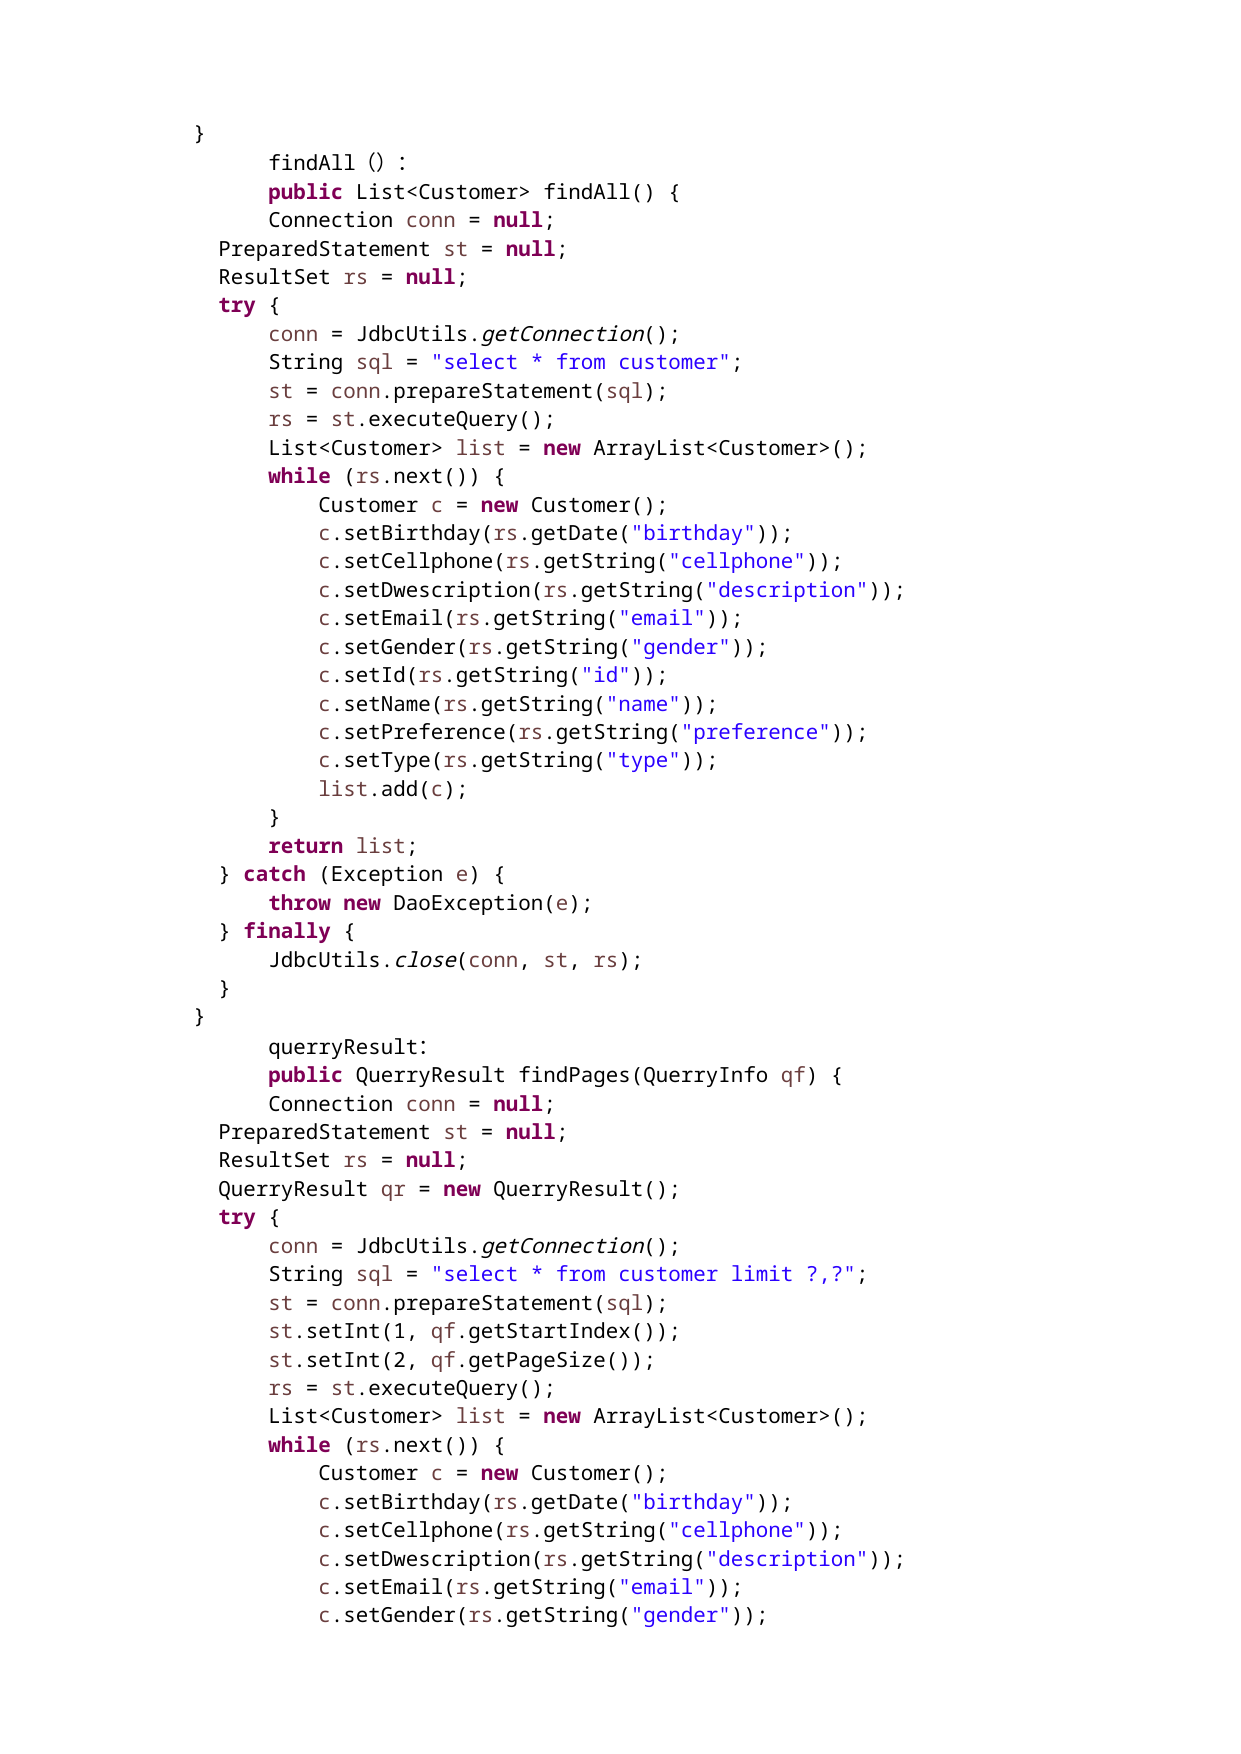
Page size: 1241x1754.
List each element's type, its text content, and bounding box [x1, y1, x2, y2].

text PreparedStatement st = null; [118, 1117, 1122, 1146]
text c.setEmail(rs.getString("email")); [118, 1572, 1122, 1601]
text } catch (Exception e) { [118, 859, 1122, 888]
text c.setDwescription(rs.getString("description")); [118, 1544, 1122, 1572]
text c.setCellphone(rs.getString("cellphone")); [118, 547, 1122, 575]
text c.setGender(rs.getString("gender")); [118, 632, 1122, 660]
text QuerryResult qr = new QuerryResult(); [118, 1174, 1122, 1202]
text public List<Customer> findAll() { [118, 177, 1122, 205]
text c.setName(rs.getString("name")); [118, 689, 1122, 717]
text rs = st.executeQuery(); [118, 1373, 1122, 1402]
text Customer c = new Customer(); [118, 490, 1122, 518]
text } finally { [118, 916, 1122, 945]
text JdbcUtils.close(conn, st, rs); [118, 945, 1122, 973]
text } [118, 973, 1122, 1002]
text PreparedStatement st = null; [118, 234, 1122, 262]
text list.add(c); [118, 774, 1122, 802]
text findAll（）： [118, 147, 1122, 177]
text Customer c = new Customer(); [118, 1458, 1122, 1487]
text c.setBirthday(rs.getDate("birthday")); [118, 518, 1122, 547]
text throw new DaoException(e); [118, 888, 1122, 916]
text rs = st.executeQuery(); [118, 404, 1122, 433]
text } [118, 802, 1122, 831]
text c.setGender(rs.getString("gender")); [118, 1601, 1122, 1629]
text List<Customer> list = new ArrayList<Customer>(); [118, 1402, 1122, 1430]
text st.setInt(2, qf.getPageSize()); [118, 1345, 1122, 1373]
text ResultSet rs = null; [118, 262, 1122, 291]
text ResultSet rs = null; [118, 1146, 1122, 1174]
text return list; [118, 831, 1122, 859]
text c.setPreference(rs.getString("preference")); [118, 717, 1122, 746]
text String sql = "select * from customer limit ?,?"; [118, 1259, 1122, 1288]
text querryResult： [118, 1030, 1122, 1060]
text conn = JdbcUtils.getConnection(); [118, 319, 1122, 347]
text try { [118, 291, 1122, 319]
text conn = JdbcUtils.getConnection(); [118, 1231, 1122, 1259]
text st = conn.prepareStatement(sql); [118, 1288, 1122, 1316]
text c.setBirthday(rs.getDate("birthday")); [118, 1487, 1122, 1515]
text c.setDwescription(rs.getString("description")); [118, 575, 1122, 603]
text while (rs.next()) { [118, 461, 1122, 490]
text c.setId(rs.getString("id")); [118, 660, 1122, 689]
text List<Customer> list = new ArrayList<Customer>(); [118, 433, 1122, 461]
text String sql = "select * from customer"; [118, 347, 1122, 376]
text c.setType(rs.getString("type")); [118, 746, 1122, 774]
text Connection conn = null; [118, 205, 1122, 234]
text while (rs.next()) { [118, 1430, 1122, 1458]
text try { [118, 1202, 1122, 1231]
text c.setEmail(rs.getString("email")); [118, 603, 1122, 632]
text Connection conn = null; [118, 1089, 1122, 1117]
text st = conn.prepareStatement(sql); [118, 376, 1122, 404]
text c.setCellphone(rs.getString("cellphone")); [118, 1515, 1122, 1544]
text public QuerryResult findPages(QuerryInfo qf) { [118, 1060, 1122, 1089]
text } [118, 118, 1122, 147]
text st.setInt(1, qf.getStartIndex()); [118, 1316, 1122, 1345]
text } [118, 1002, 1122, 1030]
